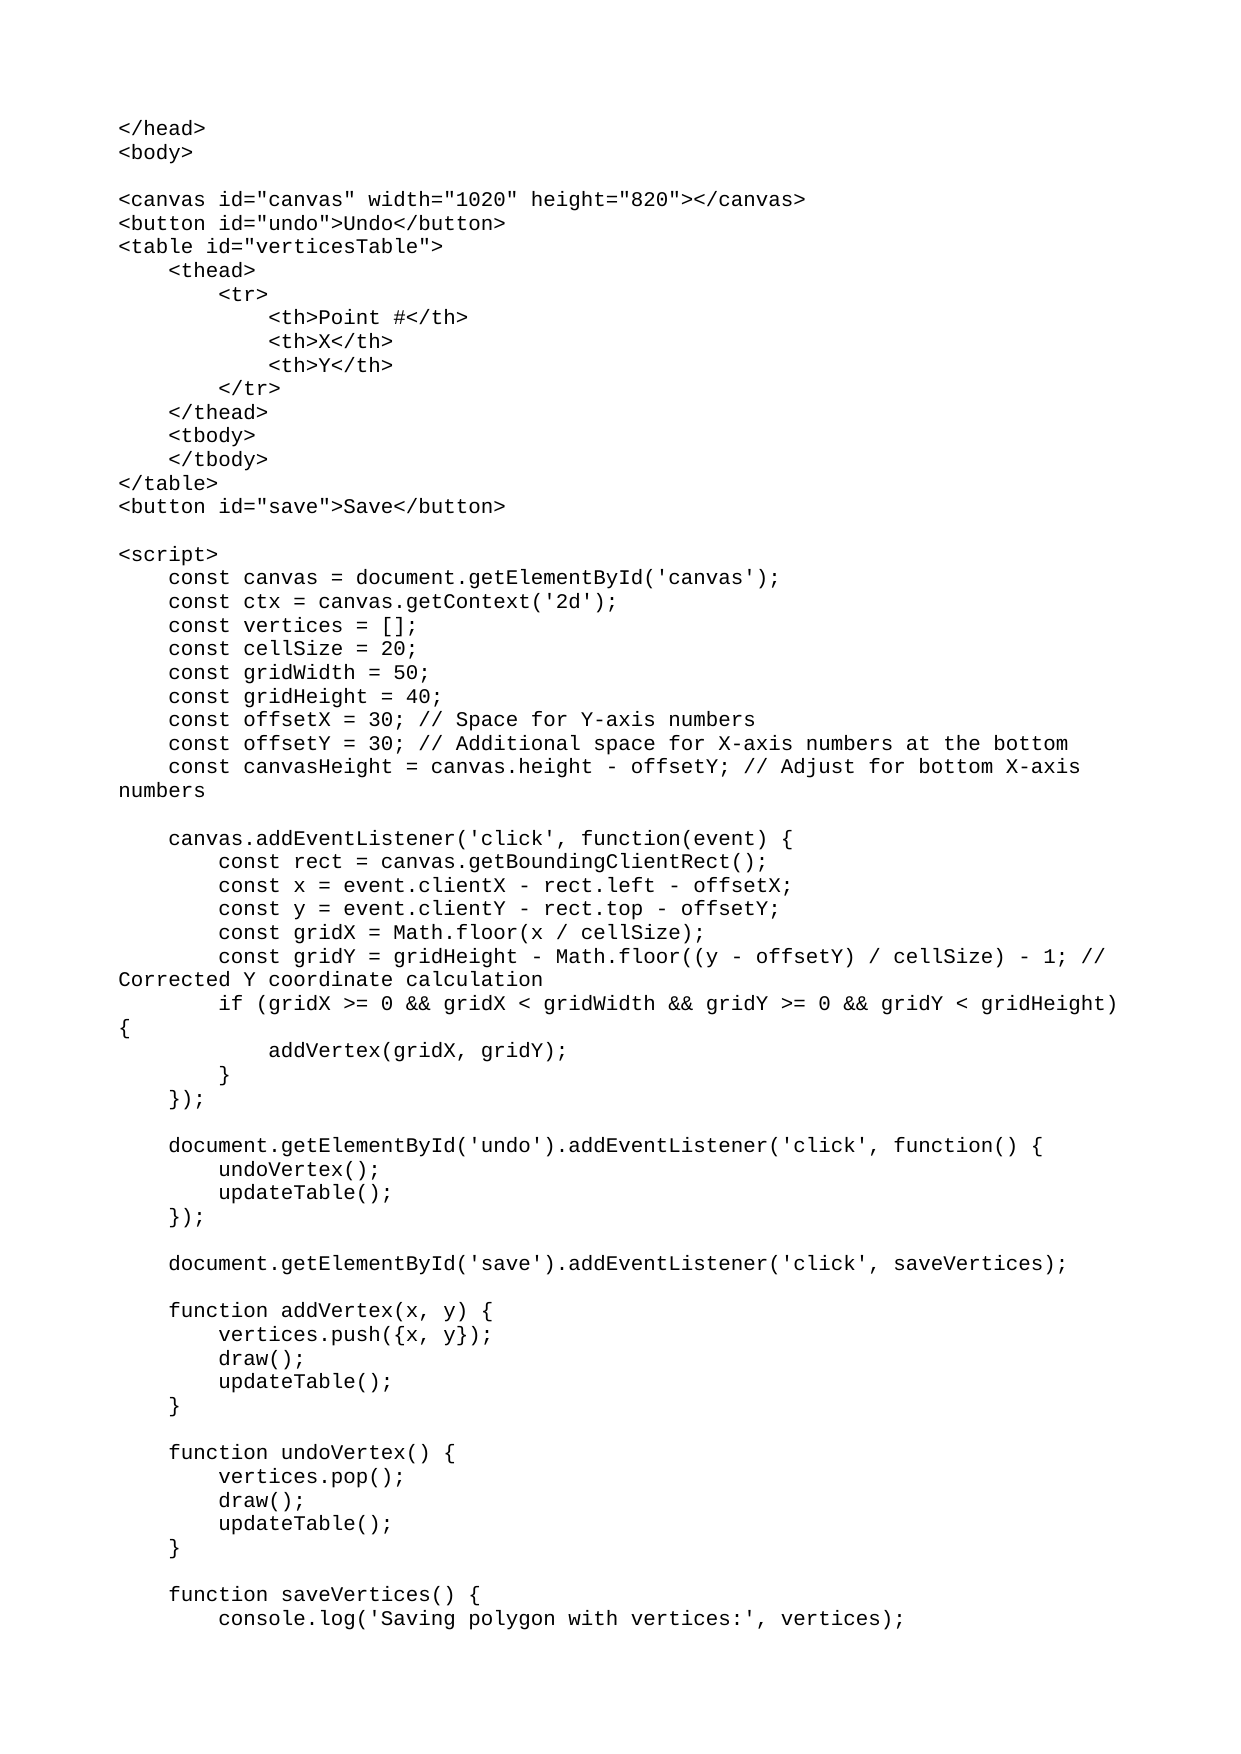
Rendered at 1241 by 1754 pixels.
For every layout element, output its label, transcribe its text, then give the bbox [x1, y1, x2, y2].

text </head> [118, 118, 1122, 142]
text <th>Y</th> [118, 354, 1122, 378]
text const gridY = gridHeight - Math.floor((y - offsetY) / cellSize) - 1; // Corrected Y coordinate calculation [118, 946, 1122, 993]
text updateTable(); [118, 1182, 1122, 1206]
text } [118, 1537, 1122, 1561]
text console.log('Saving polygon with vertices:', vertices); [118, 1608, 1122, 1631]
text <button id="undo">Undo</button> [118, 213, 1122, 236]
text const x = event.clientX - rect.left - offsetX; [118, 875, 1122, 898]
text const ctx = canvas.getContext('2d'); [118, 591, 1122, 615]
text }); [118, 1206, 1122, 1229]
text <canvas id="canvas" width="1020" height="820"></canvas> [118, 189, 1122, 213]
text </tr> [118, 378, 1122, 402]
text <body> [118, 142, 1122, 165]
text updateTable(); [118, 1371, 1122, 1395]
text canvas.addEventListener('click', function(event) { [118, 827, 1122, 851]
text const canvasHeight = canvas.height - offsetY; // Adjust for bottom X-axis numbers [118, 757, 1122, 804]
text } [118, 1395, 1122, 1419]
text const cellSize = 20; [118, 638, 1122, 662]
text document.getElementById('undo').addEventListener('click', function() { [118, 1135, 1122, 1158]
text <th>X</th> [118, 331, 1122, 354]
text }); [118, 1088, 1122, 1111]
text draw(); [118, 1348, 1122, 1371]
text } [118, 1064, 1122, 1088]
text const vertices = []; [118, 615, 1122, 638]
text const rect = canvas.getBoundingClientRect(); [118, 851, 1122, 875]
text vertices.push({x, y}); [118, 1324, 1122, 1348]
text <th>Point #</th> [118, 307, 1122, 331]
text <tr> [118, 284, 1122, 307]
text function undoVertex() { [118, 1442, 1122, 1466]
text function addVertex(x, y) { [118, 1300, 1122, 1324]
text </tbody> [118, 449, 1122, 473]
text <thead> [118, 260, 1122, 284]
text <script> [118, 544, 1122, 567]
text const offsetY = 30; // Additional space for X-axis numbers at the bottom [118, 733, 1122, 757]
text const canvas = document.getElementById('canvas'); [118, 567, 1122, 591]
text </thead> [118, 402, 1122, 426]
text </table> [118, 473, 1122, 496]
text addVertex(gridX, gridY); [118, 1040, 1122, 1064]
text <tbody> [118, 426, 1122, 449]
text const gridHeight = 40; [118, 686, 1122, 709]
text undoVertex(); [118, 1158, 1122, 1182]
text const gridWidth = 50; [118, 662, 1122, 686]
text const offsetX = 30; // Space for Y-axis numbers [118, 709, 1122, 733]
text if (gridX >= 0 && gridX < gridWidth && gridY >= 0 && gridY < gridHeight) { [118, 993, 1122, 1040]
text const gridX = Math.floor(x / cellSize); [118, 922, 1122, 946]
text draw(); [118, 1489, 1122, 1513]
text updateTable(); [118, 1513, 1122, 1537]
text function saveVertices() { [118, 1584, 1122, 1608]
text document.getElementById('save').addEventListener('click', saveVertices); [118, 1253, 1122, 1277]
text <table id="verticesTable"> [118, 236, 1122, 260]
text <button id="save">Save</button> [118, 496, 1122, 520]
text const y = event.clientY - rect.top - offsetY; [118, 898, 1122, 922]
text vertices.pop(); [118, 1466, 1122, 1489]
